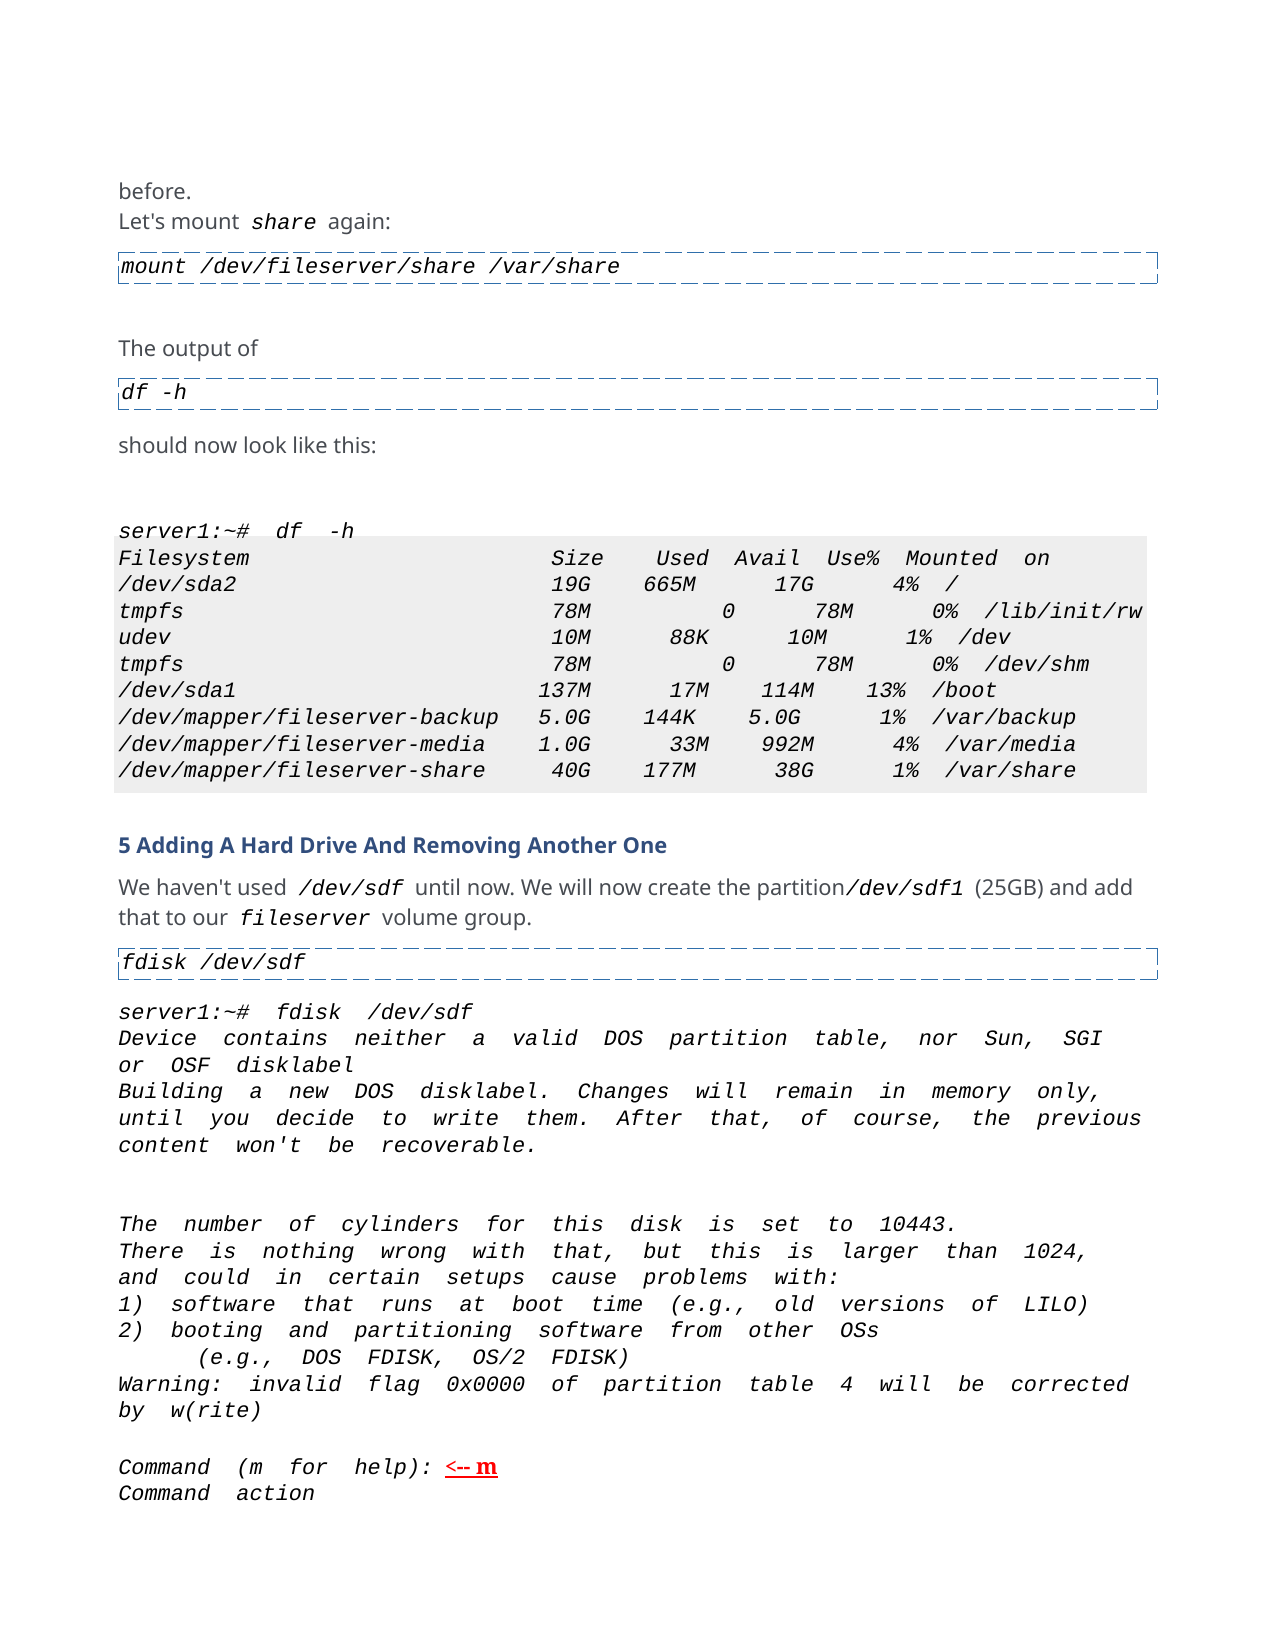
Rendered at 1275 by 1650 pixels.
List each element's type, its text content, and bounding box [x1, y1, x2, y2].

subtitle 5 Adding A Hard Drive And Removing Another One [118, 830, 1157, 860]
text mount /dev/fileserver/share /var/share [118, 252, 1157, 283]
text We haven't used /dev/sdf until now. We will now create the partition/dev/sdf1 (25GB) and add that to our fileserver volume group. [118, 872, 1157, 932]
text Let's mount share again: [118, 206, 1157, 236]
text before. [118, 176, 1157, 206]
text server1:~# df -h Filesystem Size Used Avail Use% Mounted on /dev/sda2 19G 665M 17G 4% / tmpfs 78M 0 78M 0% /lib/init/rw udev 10M 88K 10M 1% /dev tmpfs 78M 0 78M 0% /dev/shm /dev/sda1 137M 17M 114M 13% /boot /dev/mapper/fileserver-backup 5.0G 144K 5.0G 1% /var/backup /dev/mapper/fileserver-media 1.0G 33M 992M 4% /var/media /dev/mapper/fileserver-share 40G 177M 38G 1% /var/share [118, 518, 1157, 784]
text The output of [118, 333, 1157, 363]
text df -h [118, 378, 1157, 409]
text fdisk /dev/sdf [118, 948, 1157, 979]
text should now look like this: [118, 430, 1157, 459]
text server1:~# fdisk /dev/sdf Device contains neither a valid DOS partition table, nor Sun, SGI or OSF disklabel Building a new DOS disklabel. Changes will remain in memory only, until you decide to write them. After that, of course, the previous content won't be recoverable. The number of cylinders for this disk is set to 10443. There is nothing wrong with that, but this is larger than 1024, and could in certain setups cause problems with: 1) software that runs at boot time (e.g., old versions of LILO) 2) booting and partitioning software from other OSs (e.g., DOS FDISK, OS/2 FDISK) Warning: invalid flag 0x0000 of partition table 4 will be corrected by w(rite) Command (m for help): <-- m Command action [118, 999, 1157, 1507]
